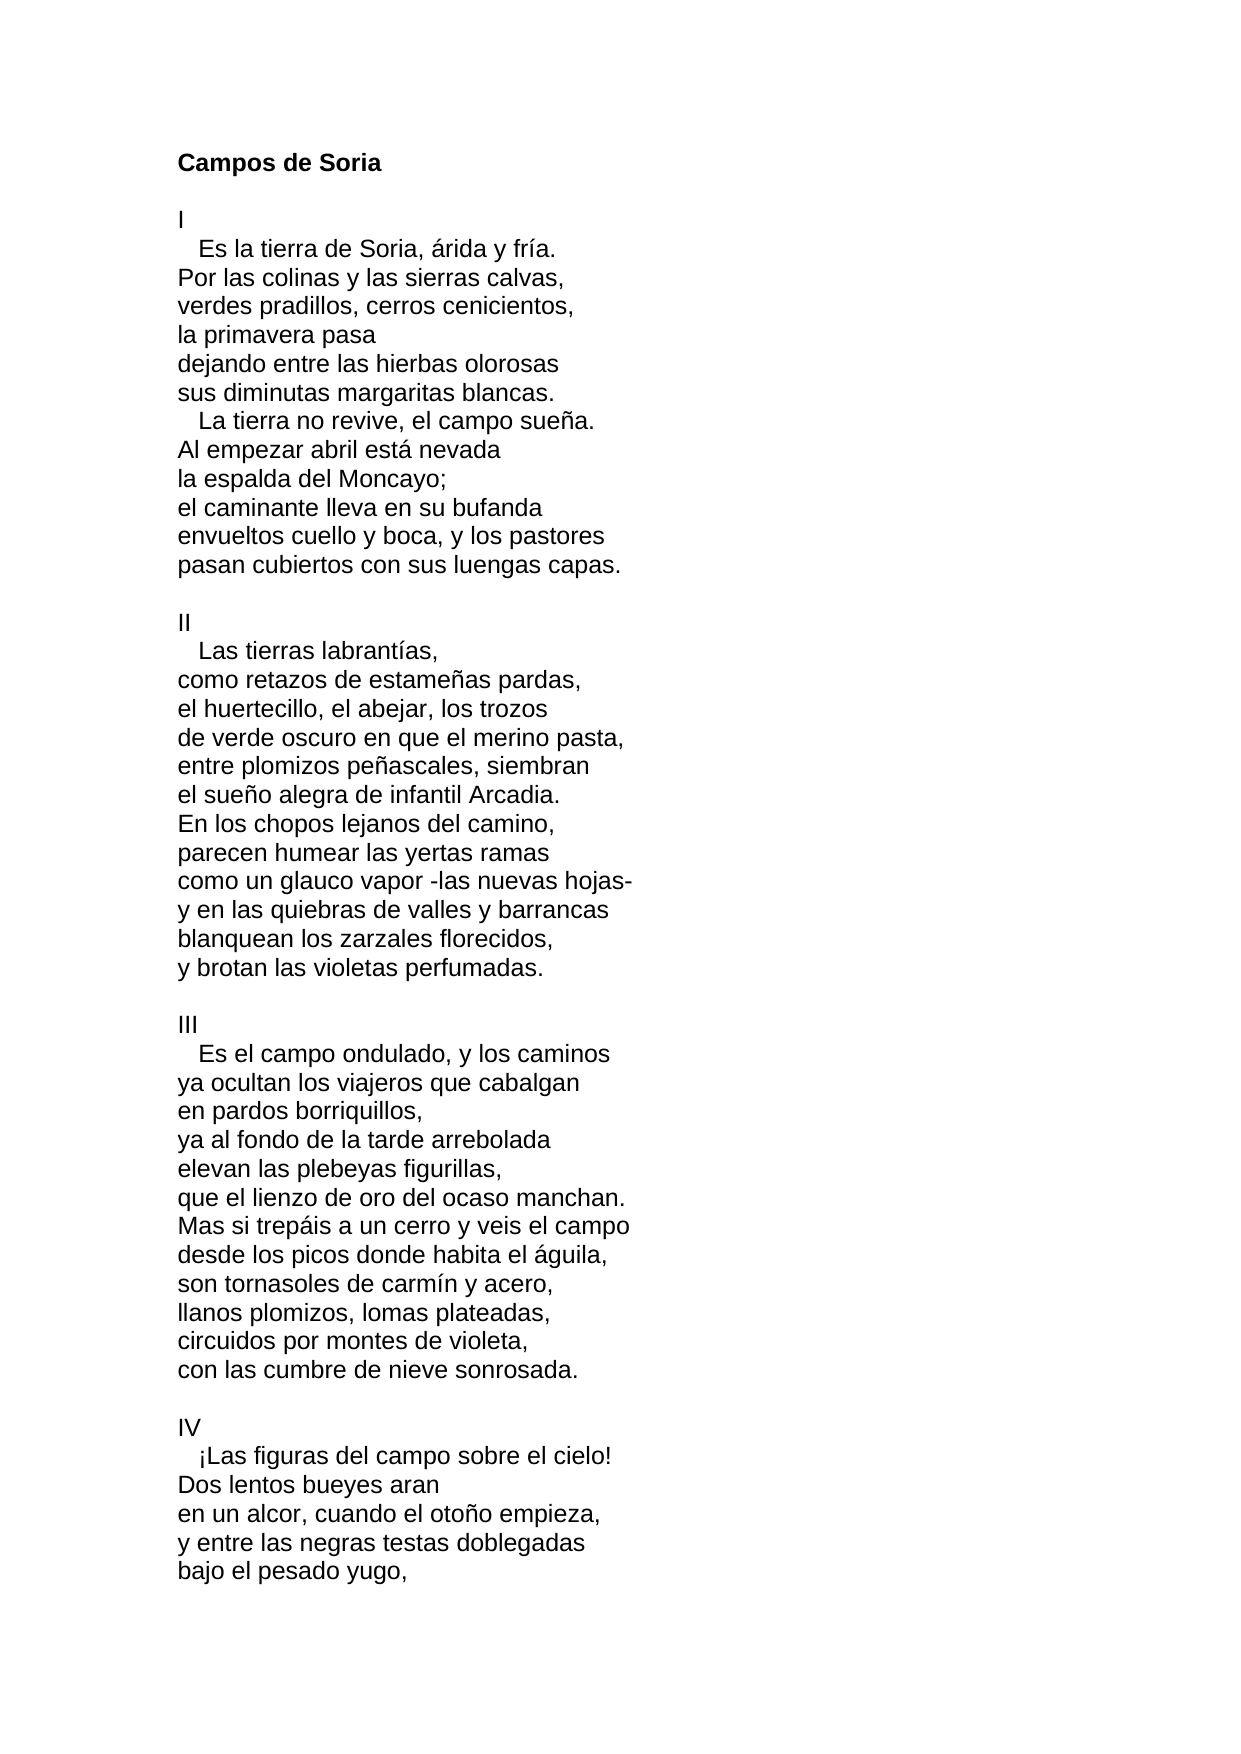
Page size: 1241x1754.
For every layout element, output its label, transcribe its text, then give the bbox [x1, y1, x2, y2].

text la espalda del Moncayo; [177, 464, 1063, 493]
text Campos de Soria [177, 148, 1063, 176]
text la primavera pasa [177, 320, 1063, 349]
text de verde oscuro en que el merino pasta, [177, 723, 1063, 751]
text parecen humear las yertas ramas [177, 838, 1063, 866]
text dejando entre las hierbas olorosas [177, 349, 1063, 378]
text pasan cubiertos con sus luengas capas. [177, 550, 1063, 579]
text con las cumbre de nieve sonrosada. [177, 1355, 1063, 1384]
text el sueño alegra de infantil Arcadia. [177, 780, 1063, 809]
text como un glauco vapor -las nuevas hojas- [177, 866, 1063, 895]
text en pardos borriquillos, [177, 1096, 1063, 1125]
text en un alcor, cuando el otoño empieza, [177, 1499, 1063, 1528]
text Las tierras labrantías, [177, 636, 1063, 665]
text bajo el pesado yugo, [177, 1556, 1063, 1585]
text II [177, 608, 1063, 636]
text En los chopos lejanos del camino, [177, 809, 1063, 838]
text son tornasoles de carmín y acero, [177, 1269, 1063, 1298]
text IV [177, 1413, 1063, 1441]
text y entre las negras testas doblegadas [177, 1528, 1063, 1556]
text llanos plomizos, lomas plateadas, [177, 1298, 1063, 1326]
text Al empezar abril está nevada [177, 435, 1063, 464]
text verdes pradillos, cerros cenicientos, [177, 291, 1063, 320]
text sus diminutas margaritas blancas. [177, 378, 1063, 406]
text blanquean los zarzales florecidos, [177, 924, 1063, 953]
text circuidos por montes de violeta, [177, 1326, 1063, 1355]
text como retazos de estameñas pardas, [177, 665, 1063, 694]
text ya al fondo de la tarde arrebolada [177, 1125, 1063, 1154]
text Mas si trepáis a un cerro y veis el campo [177, 1211, 1063, 1240]
text entre plomizos peñascales, siembran [177, 751, 1063, 780]
text ¡Las figuras del campo sobre el cielo! [177, 1441, 1063, 1470]
text III [177, 1010, 1063, 1039]
text I [177, 205, 1063, 234]
text ya ocultan los viajeros que cabalgan [177, 1068, 1063, 1096]
text que el lienzo de oro del ocaso manchan. [177, 1183, 1063, 1211]
text Por las colinas y las sierras calvas, [177, 263, 1063, 291]
text el caminante lleva en su bufanda [177, 493, 1063, 521]
text envueltos cuello y boca, y los pastores [177, 521, 1063, 550]
text el huertecillo, el abejar, los trozos [177, 694, 1063, 723]
text Dos lentos bueyes aran [177, 1470, 1063, 1499]
text y brotan las violetas perfumadas. [177, 953, 1063, 981]
text desde los picos donde habita el águila, [177, 1240, 1063, 1269]
text Es el campo ondulado, y los caminos [177, 1039, 1063, 1068]
text Es la tierra de Soria, árida y fría. [177, 234, 1063, 263]
text y en las quiebras de valles y barrancas [177, 895, 1063, 924]
text elevan las plebeyas figurillas, [177, 1154, 1063, 1183]
text La tierra no revive, el campo sueña. [177, 406, 1063, 435]
